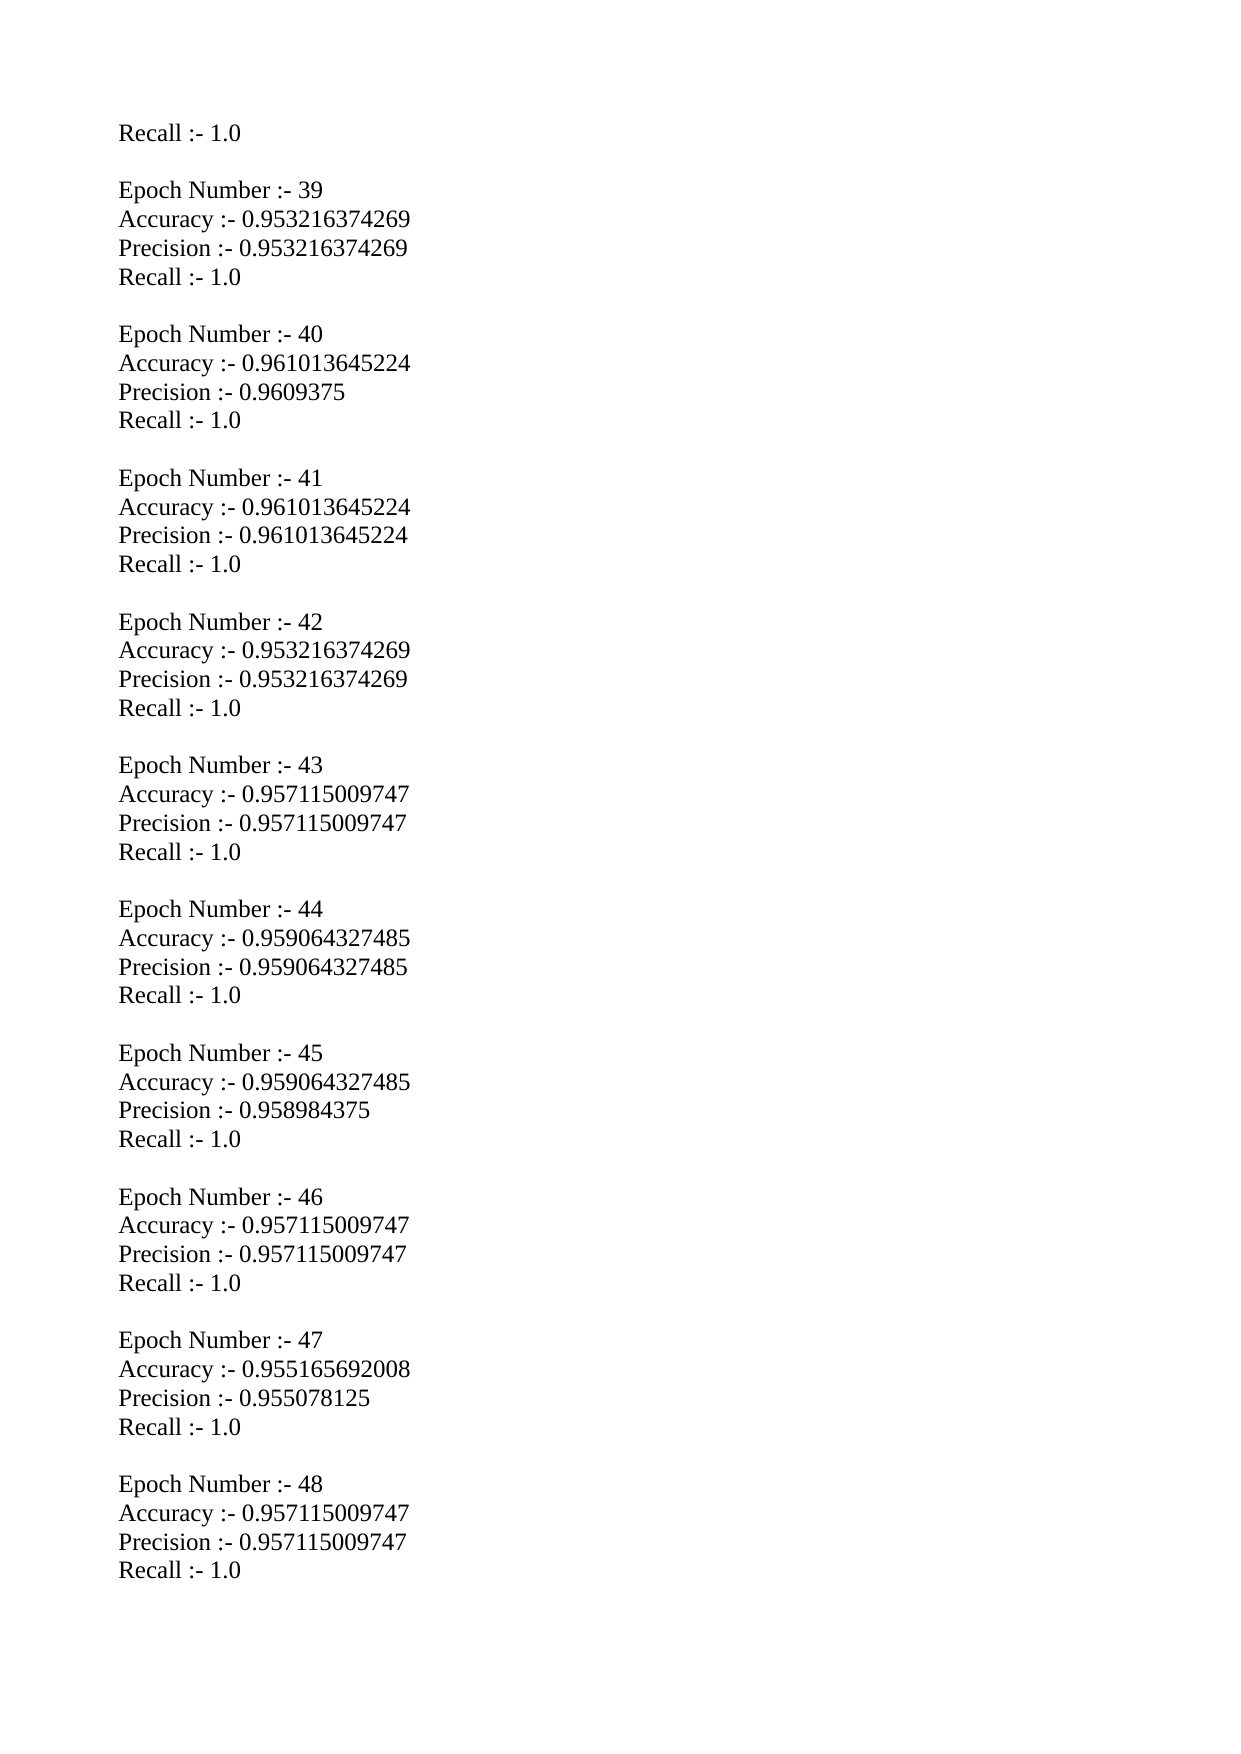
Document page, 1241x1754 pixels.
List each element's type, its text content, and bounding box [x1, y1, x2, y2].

text Accuracy :- 0.959064327485 [118, 1067, 1122, 1096]
text Precision :- 0.961013645224 [118, 521, 1122, 549]
text Recall :- 1.0 [118, 1412, 1122, 1441]
text Precision :- 0.9609375 [118, 377, 1122, 406]
text Accuracy :- 0.957115009747 [118, 779, 1122, 808]
text Recall :- 1.0 [118, 981, 1122, 1009]
text Recall :- 1.0 [118, 549, 1122, 578]
text Epoch Number :- 43 [118, 751, 1122, 779]
text Accuracy :- 0.953216374269 [118, 204, 1122, 233]
text Epoch Number :- 46 [118, 1182, 1122, 1211]
text Precision :- 0.955078125 [118, 1383, 1122, 1412]
text Recall :- 1.0 [118, 1124, 1122, 1153]
text Recall :- 1.0 [118, 1556, 1122, 1584]
text Epoch Number :- 39 [118, 176, 1122, 204]
text Epoch Number :- 41 [118, 463, 1122, 492]
text Accuracy :- 0.953216374269 [118, 636, 1122, 664]
text Precision :- 0.957115009747 [118, 1527, 1122, 1556]
text Recall :- 1.0 [118, 406, 1122, 434]
text Epoch Number :- 45 [118, 1038, 1122, 1067]
text Recall :- 1.0 [118, 837, 1122, 866]
text Recall :- 1.0 [118, 693, 1122, 722]
text Epoch Number :- 44 [118, 894, 1122, 923]
text Precision :- 0.957115009747 [118, 808, 1122, 837]
text Precision :- 0.953216374269 [118, 664, 1122, 693]
text Precision :- 0.958984375 [118, 1096, 1122, 1124]
text Accuracy :- 0.957115009747 [118, 1498, 1122, 1527]
text Accuracy :- 0.957115009747 [118, 1211, 1122, 1239]
text Precision :- 0.957115009747 [118, 1239, 1122, 1268]
text Accuracy :- 0.955165692008 [118, 1354, 1122, 1383]
text Recall :- 1.0 [118, 1268, 1122, 1297]
text Recall :- 1.0 [118, 262, 1122, 291]
text Epoch Number :- 40 [118, 319, 1122, 348]
text Recall :- 1.0 [118, 118, 1122, 147]
text Epoch Number :- 42 [118, 607, 1122, 636]
text Epoch Number :- 47 [118, 1326, 1122, 1354]
text Precision :- 0.959064327485 [118, 952, 1122, 981]
text Accuracy :- 0.959064327485 [118, 923, 1122, 952]
text Accuracy :- 0.961013645224 [118, 492, 1122, 521]
text Epoch Number :- 48 [118, 1469, 1122, 1498]
text Accuracy :- 0.961013645224 [118, 348, 1122, 377]
text Precision :- 0.953216374269 [118, 233, 1122, 262]
